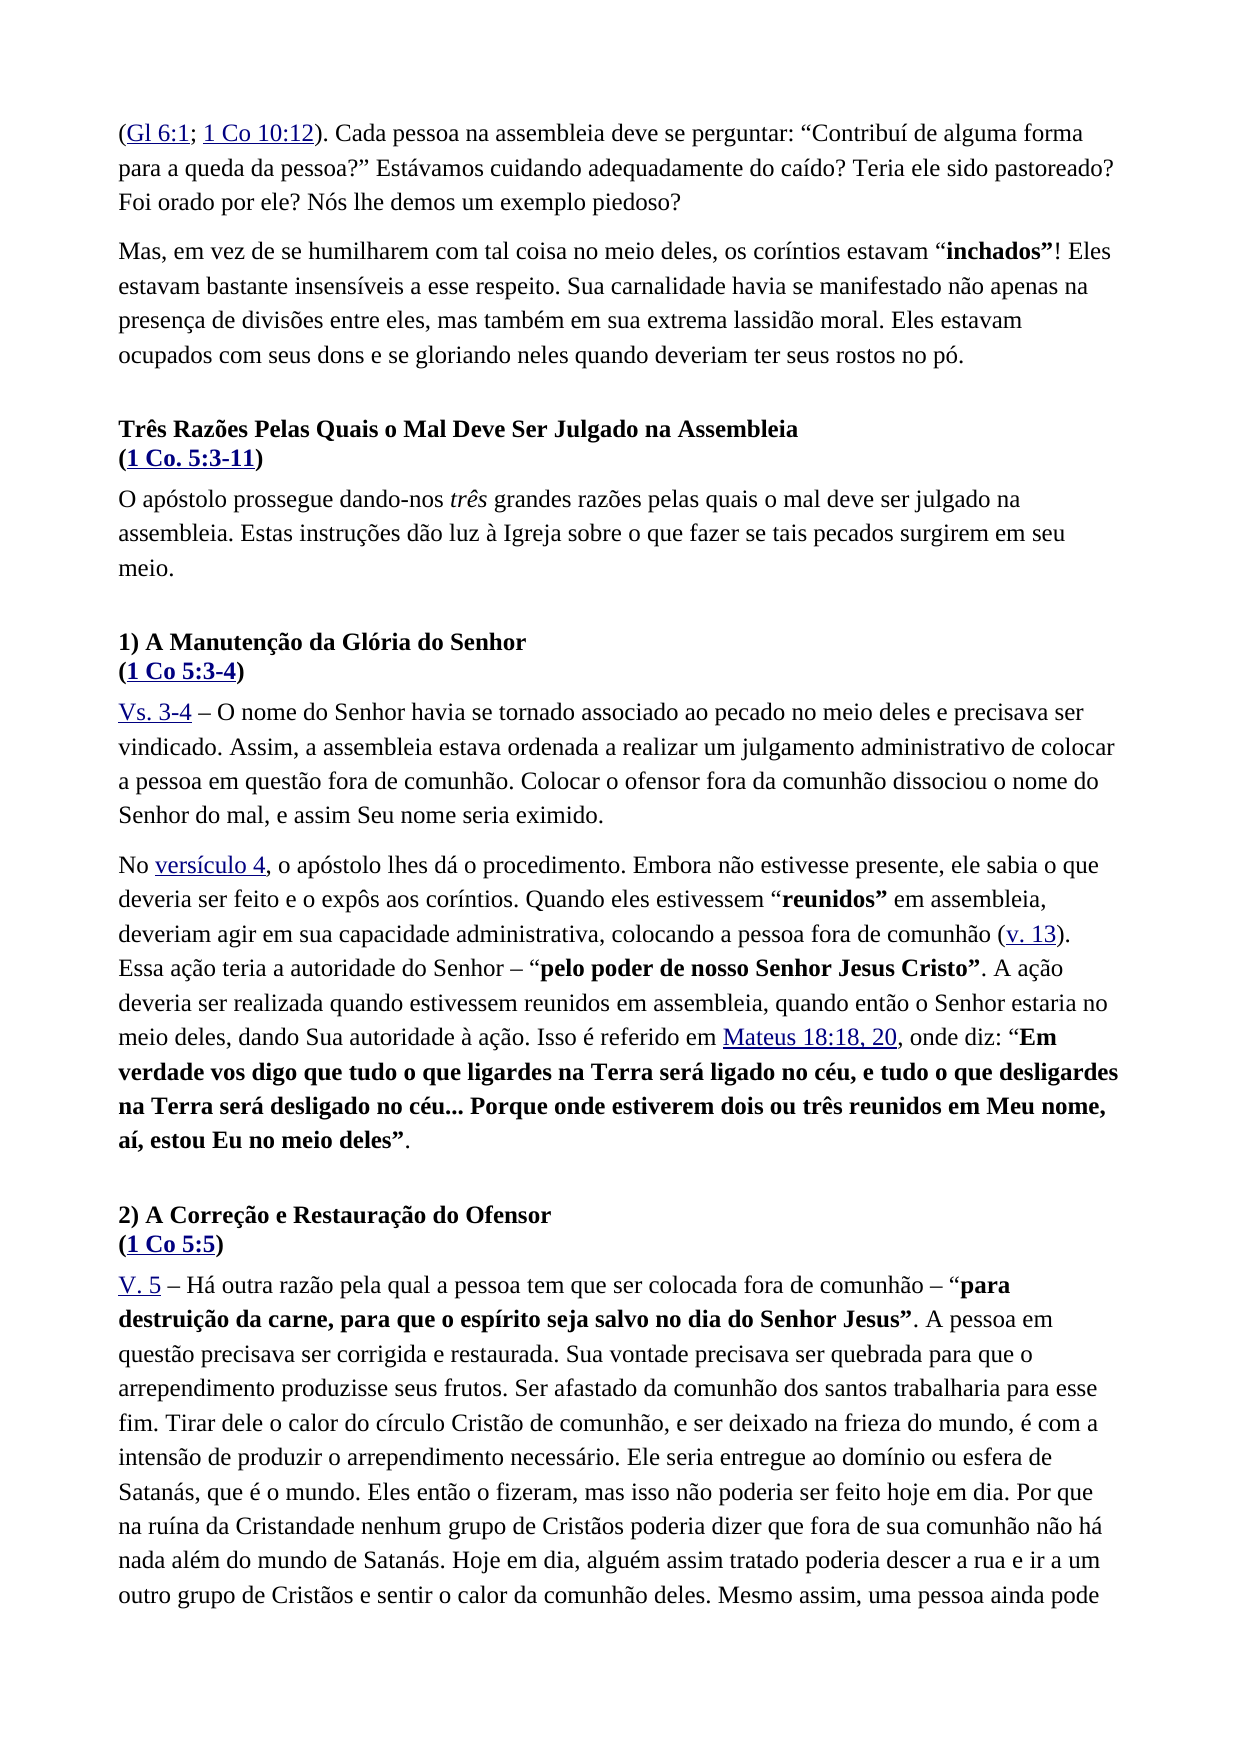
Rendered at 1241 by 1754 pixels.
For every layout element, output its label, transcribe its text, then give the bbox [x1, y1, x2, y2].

text (Gl 6:1; 1 Co 10:12). Cada pessoa na assembleia deve se perguntar: “Contribuí de alguma forma para a queda da pessoa?” Estávamos cuidando adequadamente do caído? Teria ele sido pastoreado? Foi orado por ele? Nós lhe demos um exemplo piedoso? [118, 118, 1122, 216]
text No versículo 4, o apóstolo lhes dá o procedimento. Embora não estivesse presente, ele sabia o que deveria ser feito e o expôs aos coríntios. Quando eles estivessem “reunidos” em assembleia, deveriam agir em sua capacidade administrativa, colocando a pessoa fora de comunhão (v. 13). Essa ação teria a autoridade do Senhor – “pelo poder de nosso Senhor Jesus Cristo”. A ação deveria ser realizada quando estivessem reunidos em assembleia, quando então o Senhor estaria no meio deles, dando Sua autoridade à ação. Isso é referido em Mateus 18:18, 20, onde diz: “Em verdade vos digo que tudo o que ligardes na Terra será ligado no céu, e tudo o que desligardes na Terra será desligado no céu... Porque onde estiverem dois ou três reunidos em Meu nome, aí, estou Eu no meio deles”. [118, 850, 1122, 1154]
subtitle Três Razões Pelas Quais o Mal Deve Ser Julgado na Assembleia (1 Co. 5:3-11) [118, 414, 1122, 472]
subtitle 1) A Manutenção da Glória do Senhor (1 Co 5:3-4) [118, 627, 1122, 685]
subtitle 2) A Correção e Restauração do Ofensor (1 Co 5:5) [118, 1200, 1122, 1257]
text Vs. 3-4 – O nome do Senhor havia se tornado associado ao pecado no meio deles e precisava ser vindicado. Assim, a assembleia estava ordenada a realizar um julgamento administrativo de colocar a pessoa em questão fora de comunhão. Colocar o ofensor fora da comunhão dissociou o nome do Senhor do mal, e assim Seu nome seria eximido. [118, 697, 1122, 829]
text V. 5 – Há outra razão pela qual a pessoa tem que ser colocada fora de comunhão – “para destruição da carne, para que o espírito seja salvo no dia do Senhor Jesus”. A pessoa em questão precisava ser corrigida e restaurada. Sua vontade precisava ser quebrada para que o arrependimento produzisse seus frutos. Ser afastado da comunhão dos santos trabalharia para esse fim. Tirar dele o calor do círculo Cristão de comunhão, e ser deixado na frieza do mundo, é com a intensão de produzir o arrependimento necessário. Ele seria entregue ao domínio ou esfera de Satanás, que é o mundo. Eles então o fizeram, mas isso não poderia ser feito hoje em dia. Por que na ruína da Cristandade nenhum grupo de Cristãos poderia dizer que fora de sua comunhão não há nada além do mundo de Satanás. Hoje em dia, alguém assim tratado poderia descer a rua e ir a um outro grupo de Cristãos e sentir o calor da comunhão deles. Mesmo assim, uma pessoa ainda pode [118, 1270, 1122, 1609]
text O apóstolo prossegue dando-nos três grandes razões pelas quais o mal deve ser julgado na assembleia. Estas instruções dão luz à Igreja sobre o que fazer se tais pecados surgirem em seu meio. [118, 484, 1122, 582]
text Mas, em vez de se humilharem com tal coisa no meio deles, os coríntios estavam “inchados”! Eles estavam bastante insensíveis a esse respeito. Sua carnalidade havia se manifestado não apenas na presença de divisões entre eles, mas também em sua extrema lassidão moral. Eles estavam ocupados com seus dons e se gloriando neles quando deveriam ter seus rostos no pó. [118, 236, 1122, 368]
